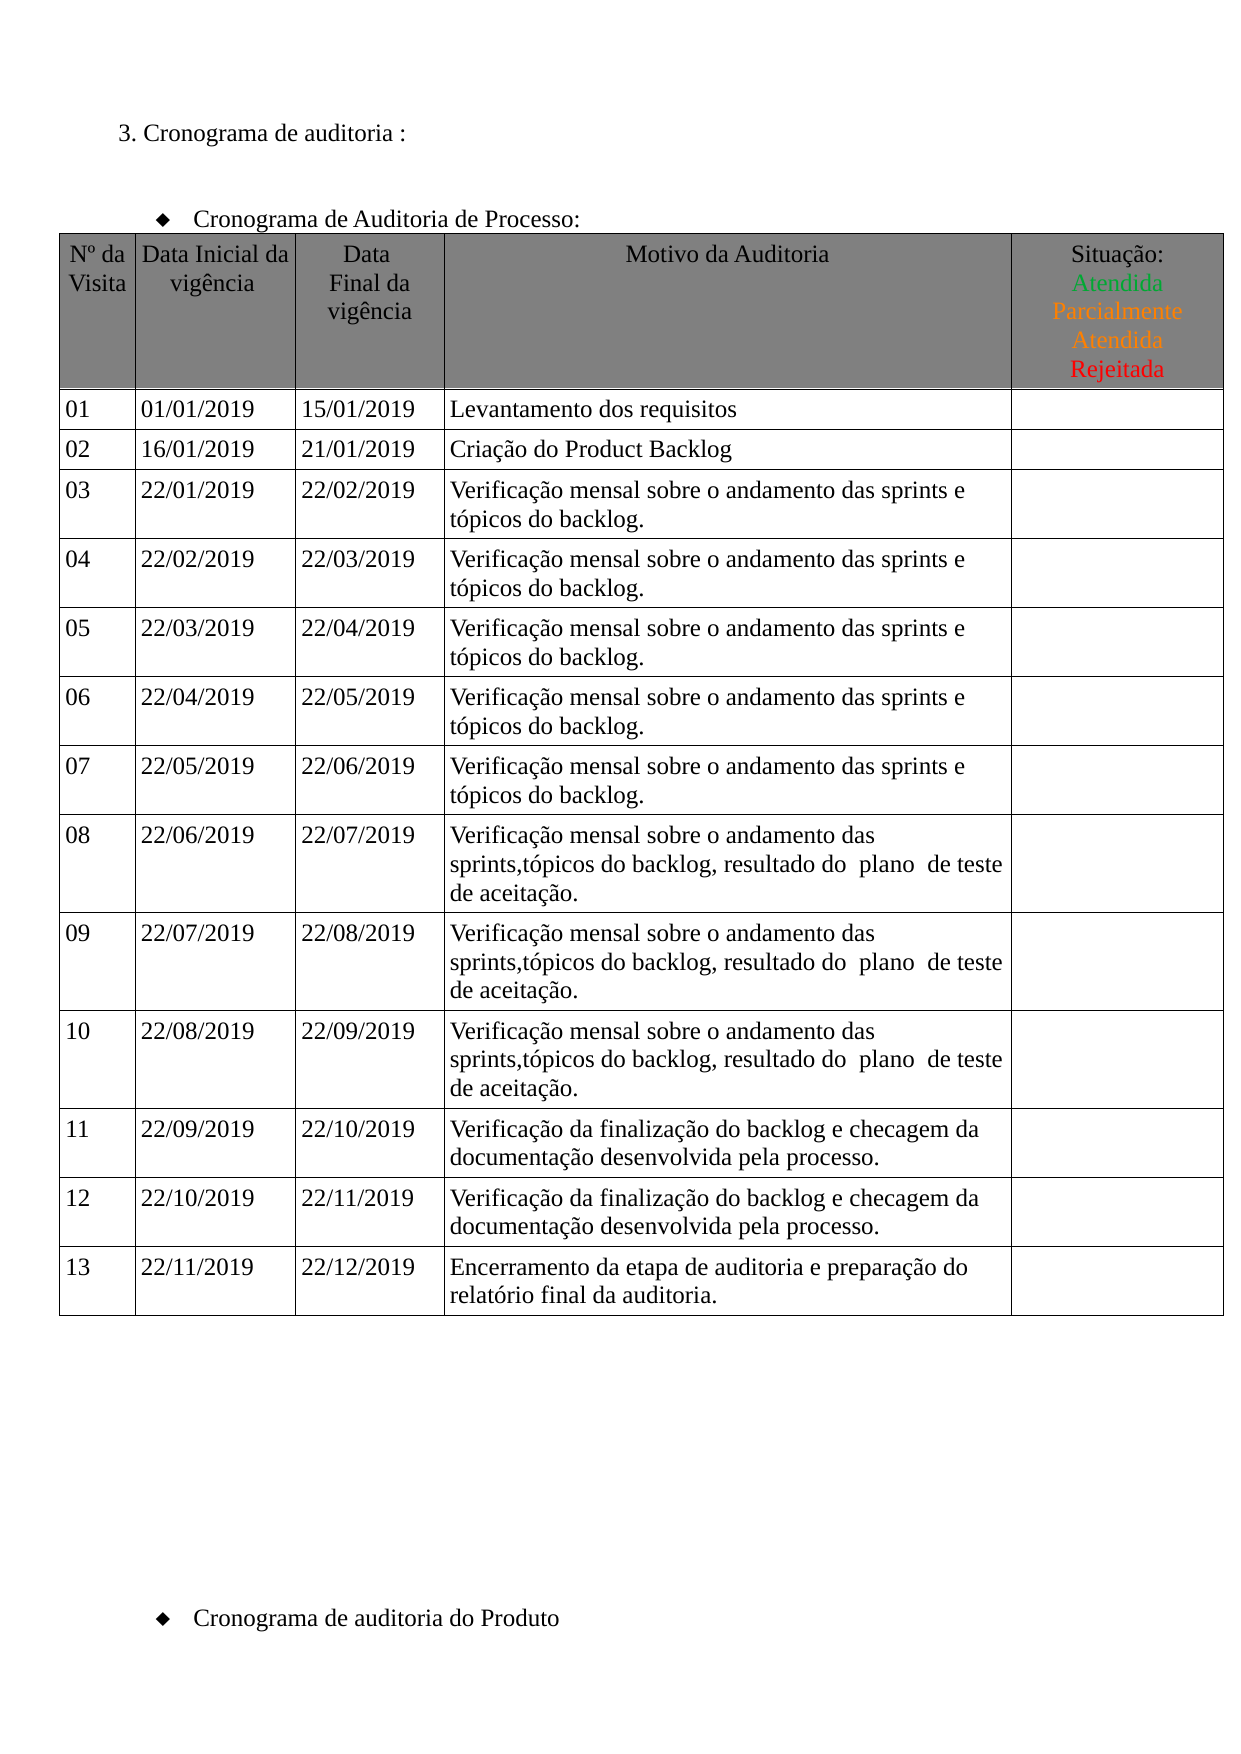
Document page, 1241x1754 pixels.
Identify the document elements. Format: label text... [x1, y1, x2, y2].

table_cell 01 [60, 390, 135, 429]
table_cell 01/01/2019 [136, 390, 295, 429]
table_cell 11 [60, 1109, 135, 1177]
table_header Data Final da vigência [296, 234, 444, 388]
table_cell 22/09/2019 [136, 1109, 295, 1177]
list Cronograma de Auditoria de Processo: [156, 204, 1122, 233]
table_header Motivo da Auditoria [445, 234, 1011, 388]
table_cell 22/10/2019 [136, 1178, 295, 1246]
table_cell Verificação mensal sobre o andamento das sprints,tópicos do backlog, resultado do plano de teste de aceitação. [445, 815, 1011, 912]
table_cell Verificação mensal sobre o andamento das sprints e tópicos do backlog. [445, 746, 1011, 814]
table_cell Verificação mensal sobre o andamento das sprints,tópicos do backlog, resultado do plano de teste de aceitação. [445, 913, 1011, 1010]
table_cell 15/01/2019 [296, 390, 444, 429]
table_cell 21/01/2019 [296, 430, 444, 469]
table_cell 22/03/2019 [136, 608, 295, 676]
table_cell 22/06/2019 [136, 815, 295, 912]
table_cell [1012, 677, 1223, 745]
table_cell [1012, 913, 1223, 1010]
table_cell Verificação mensal sobre o andamento das sprints e tópicos do backlog. [445, 470, 1011, 538]
table_cell 22/04/2019 [136, 677, 295, 745]
table_cell [1012, 1178, 1223, 1246]
table_cell 05 [60, 608, 135, 676]
table_cell 22/05/2019 [136, 746, 295, 814]
table_cell Verificação mensal sobre o andamento das sprints,tópicos do backlog, resultado do plano de teste de aceitação. [445, 1011, 1011, 1108]
table_cell 02 [60, 430, 135, 469]
table_cell [1012, 608, 1223, 676]
table_cell 22/08/2019 [296, 913, 444, 1010]
table_cell Verificação mensal sobre o andamento das sprints e tópicos do backlog. [445, 539, 1011, 607]
table_cell 22/12/2019 [296, 1247, 444, 1315]
table_cell [1012, 470, 1223, 538]
table_cell 22/05/2019 [296, 677, 444, 745]
table_cell [1012, 815, 1223, 912]
table_cell 22/03/2019 [296, 539, 444, 607]
table_cell 04 [60, 539, 135, 607]
table_cell 03 [60, 470, 135, 538]
table_cell 06 [60, 677, 135, 745]
table_cell [1012, 539, 1223, 607]
table_cell [1012, 430, 1223, 469]
table_cell 22/11/2019 [136, 1247, 295, 1315]
table_cell Verificação mensal sobre o andamento das sprints e tópicos do backlog. [445, 677, 1011, 745]
table_header Situação: Atendida Parcialmente Atendida Rejeitada [1012, 234, 1223, 388]
table_cell 13 [60, 1247, 135, 1315]
table_cell [1012, 1011, 1223, 1108]
table_cell 22/07/2019 [136, 913, 295, 1010]
table_cell 22/07/2019 [296, 815, 444, 912]
table_cell [1012, 1109, 1223, 1177]
table_cell 22/06/2019 [296, 746, 444, 814]
table_cell Verificação mensal sobre o andamento das sprints e tópicos do backlog. [445, 608, 1011, 676]
table_cell Criação do Product Backlog [445, 430, 1011, 469]
table_cell 08 [60, 815, 135, 912]
table_cell 22/04/2019 [296, 608, 444, 676]
table_cell [1012, 1247, 1223, 1315]
table_cell Encerramento da etapa de auditoria e preparação do relatório final da auditoria. [445, 1247, 1011, 1315]
table_cell 22/11/2019 [296, 1178, 444, 1246]
table_cell 22/01/2019 [136, 470, 295, 538]
table_cell 07 [60, 746, 135, 814]
table_cell Levantamento dos requisitos [445, 390, 1011, 429]
table_cell 22/09/2019 [296, 1011, 444, 1108]
table_header Nº da Visita [60, 234, 135, 388]
table_cell 12 [60, 1178, 135, 1246]
text 3. Cronograma de auditoria : [118, 118, 1122, 147]
table_cell 22/02/2019 [296, 470, 444, 538]
table_cell [1012, 390, 1223, 429]
table_cell Verificação da finalização do backlog e checagem da documentação desenvolvida pela processo. [445, 1109, 1011, 1177]
table_cell 16/01/2019 [136, 430, 295, 469]
table_cell 22/08/2019 [136, 1011, 295, 1108]
table_cell Verificação da finalização do backlog e checagem da documentação desenvolvida pela processo. [445, 1178, 1011, 1246]
table_cell 09 [60, 913, 135, 1010]
table_cell 22/02/2019 [136, 539, 295, 607]
table_header Data Inicial da vigência [136, 234, 295, 388]
table_cell 10 [60, 1011, 135, 1108]
table_cell 22/10/2019 [296, 1109, 444, 1177]
list Cronograma de auditoria do Produto [156, 1603, 1122, 1631]
table_cell [1012, 746, 1223, 814]
